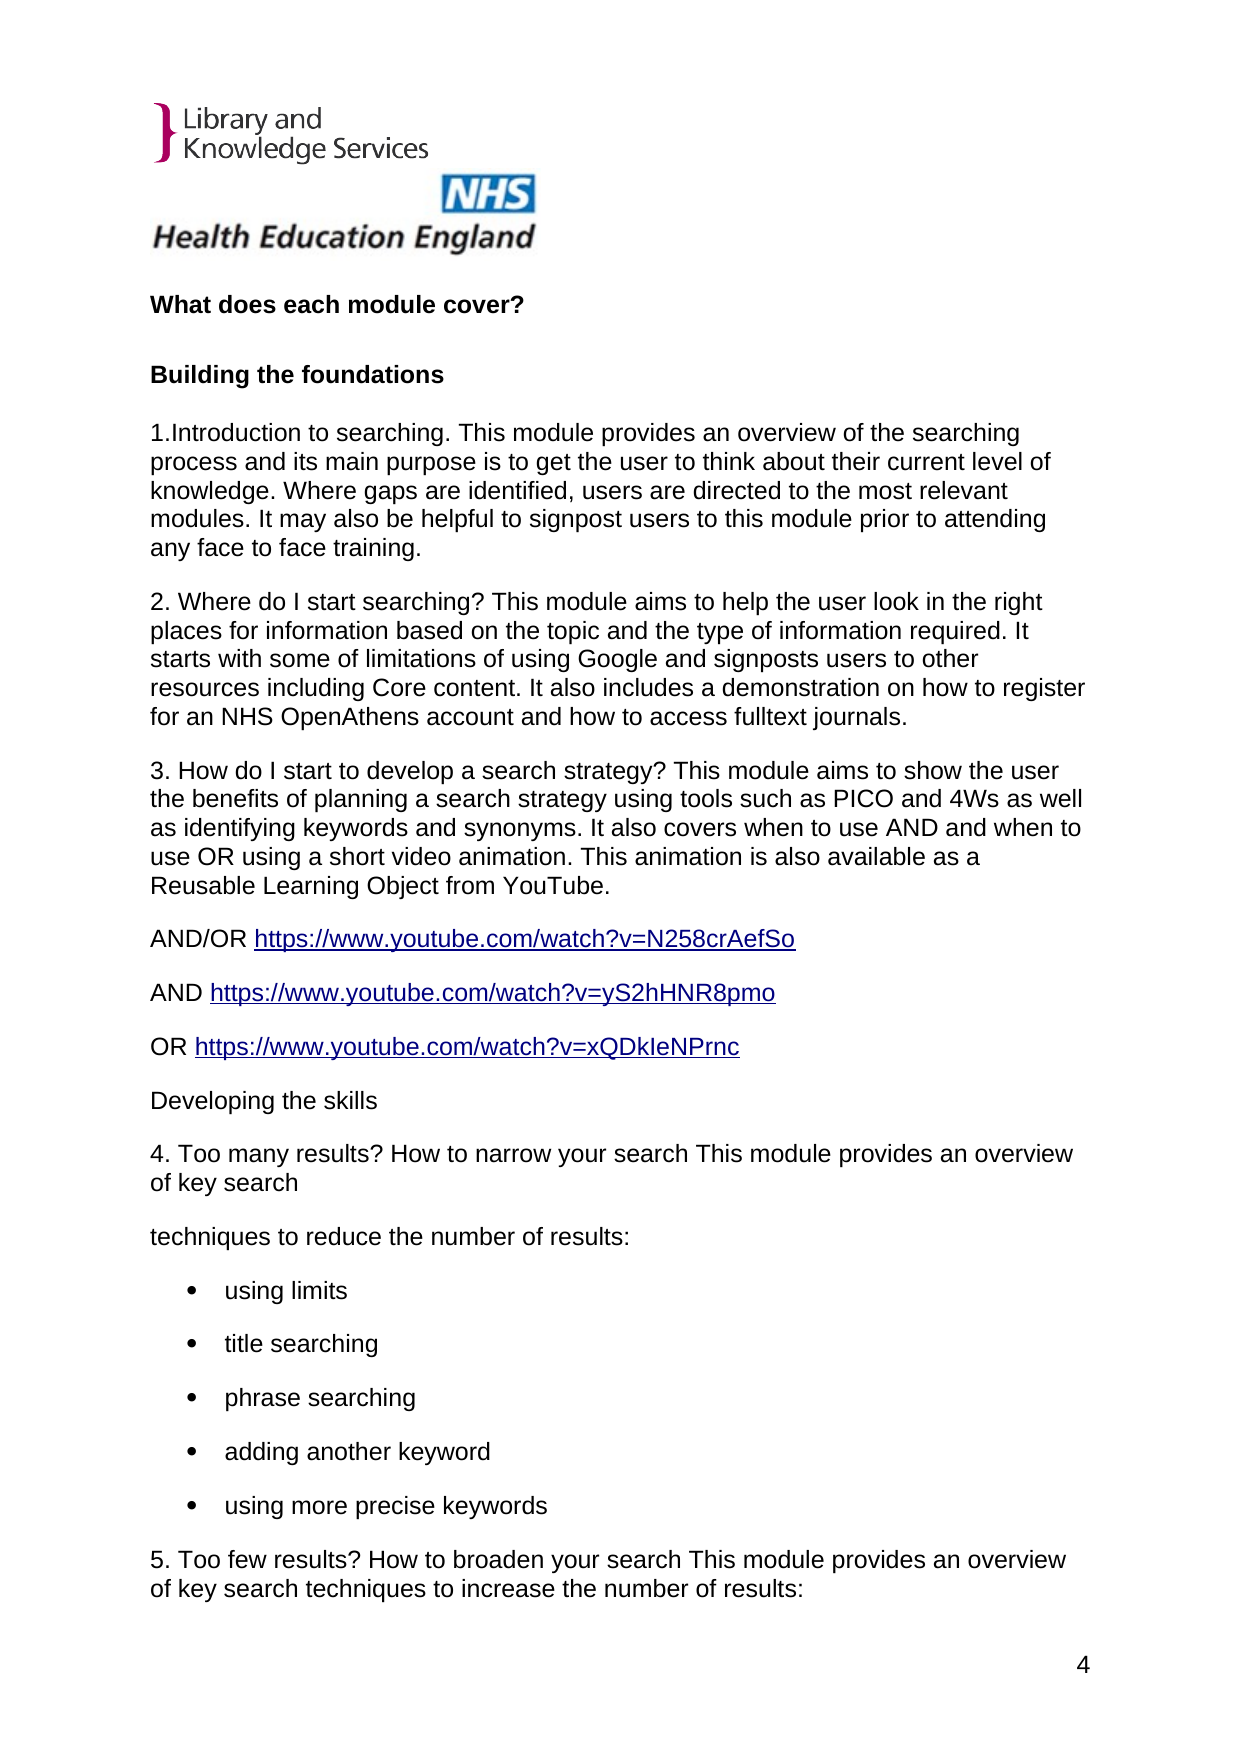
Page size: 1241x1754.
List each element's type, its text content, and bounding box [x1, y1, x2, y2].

text 5. Too few results? How to broaden your search This module provides an overview of key search techniques to increase the number of results: [150, 1545, 1090, 1602]
list title searching [187, 1329, 1090, 1358]
text AND/OR https://www.youtube.com/watch?v=N258crAefSo [150, 924, 1090, 953]
text 4. Too many results? How to narrow your search This module provides an overview of key search [150, 1139, 1090, 1197]
text techniques to reduce the number of results: [150, 1222, 1090, 1251]
list using limits [187, 1276, 1090, 1304]
text Developing the skills [150, 1086, 1090, 1114]
text OR https://www.youtube.com/watch?v=xQDkIeNPrnc [150, 1032, 1090, 1061]
list using more precise keywords [187, 1491, 1090, 1520]
text 3. How do I start to develop a search strategy? This module aims to show the user the benefits of planning a search strategy using tools such as PICO and 4Ws as well as identifying keywords and synonyms. It also covers when to use AND and when to use OR using a short video animation. This animation is also available as a Reusable Learning Object from YouTube. [150, 756, 1090, 899]
text 1.Introduction to searching. This module provides an overview of the searching process and its main purpose is to get the user to think about their current level of knowledge. Where gaps are identified, users are directed to the most relevant modules. It may also be helpful to signpost users to this module prior to attending any face to face training. [150, 418, 1090, 562]
subtitle Building the foundations [150, 360, 1090, 389]
subtitle What does each module cover? [150, 290, 1090, 318]
list adding another keyword [187, 1437, 1090, 1466]
text AND https://www.youtube.com/watch?v=yS2hHNR8pmo [150, 978, 1090, 1007]
list phrase searching [187, 1383, 1090, 1412]
text 2. Where do I start searching? This module aims to help the user look in the right places for information based on the topic and the type of information required. It starts with some of limitations of using Google and signposts users to other resources including Core content. It also includes a demonstration on how to register for an NHS OpenAthens account and how to access fulltext journals. [150, 587, 1090, 731]
